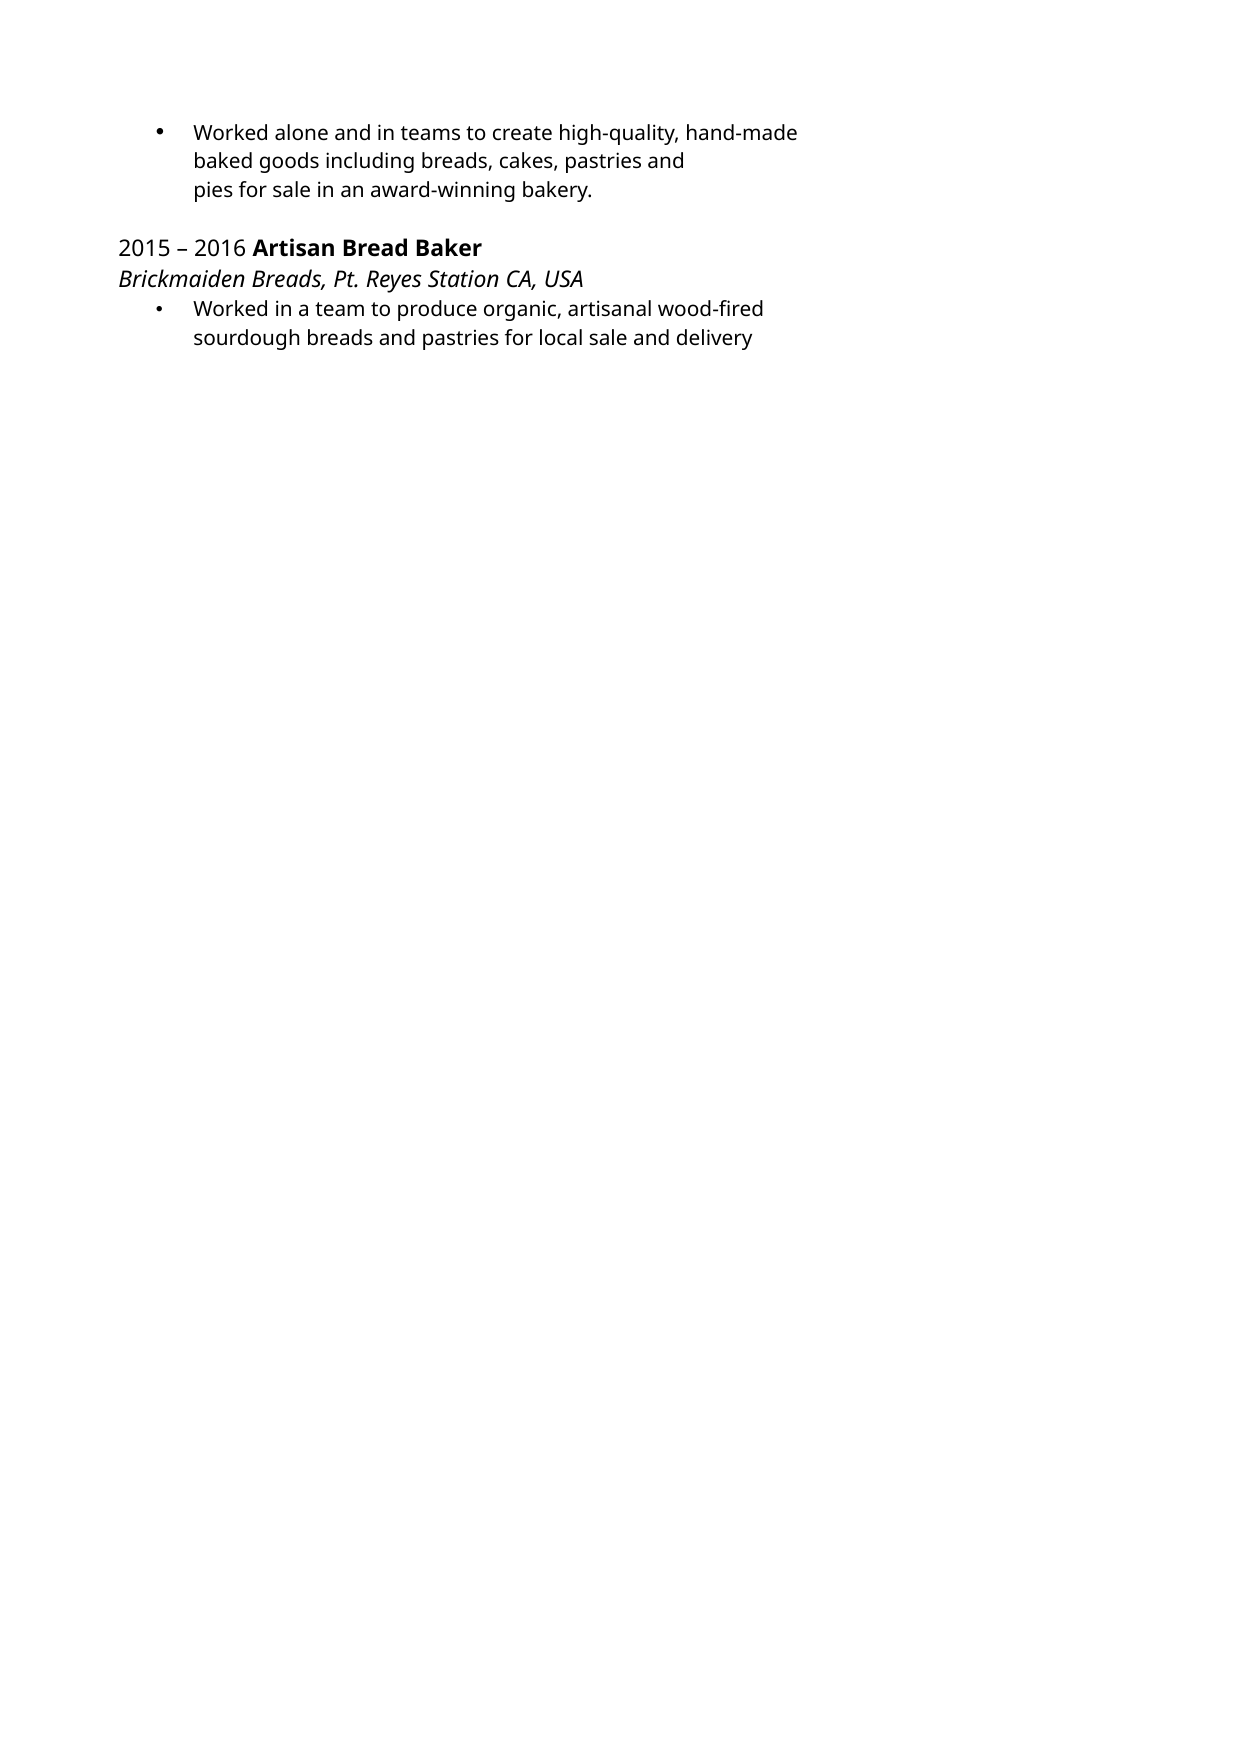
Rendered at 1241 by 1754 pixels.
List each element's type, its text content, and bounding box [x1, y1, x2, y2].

list Worked in a team to produce organic, artisanal wood-fired [156, 294, 1122, 323]
list pies for sale in an award-winning bakery. [156, 175, 1122, 203]
list sourdough breads and pastries for local sale and delivery [156, 323, 1122, 351]
list baked goods including breads, cakes, pastries and [156, 147, 1122, 175]
list Worked alone and in teams to create high-quality, hand-made [156, 118, 1122, 147]
text 2015 – 2016 Artisan Bread Baker [118, 232, 1122, 263]
text Brickmaiden Breads, Pt. Reyes Station CA, USA [118, 263, 1122, 294]
